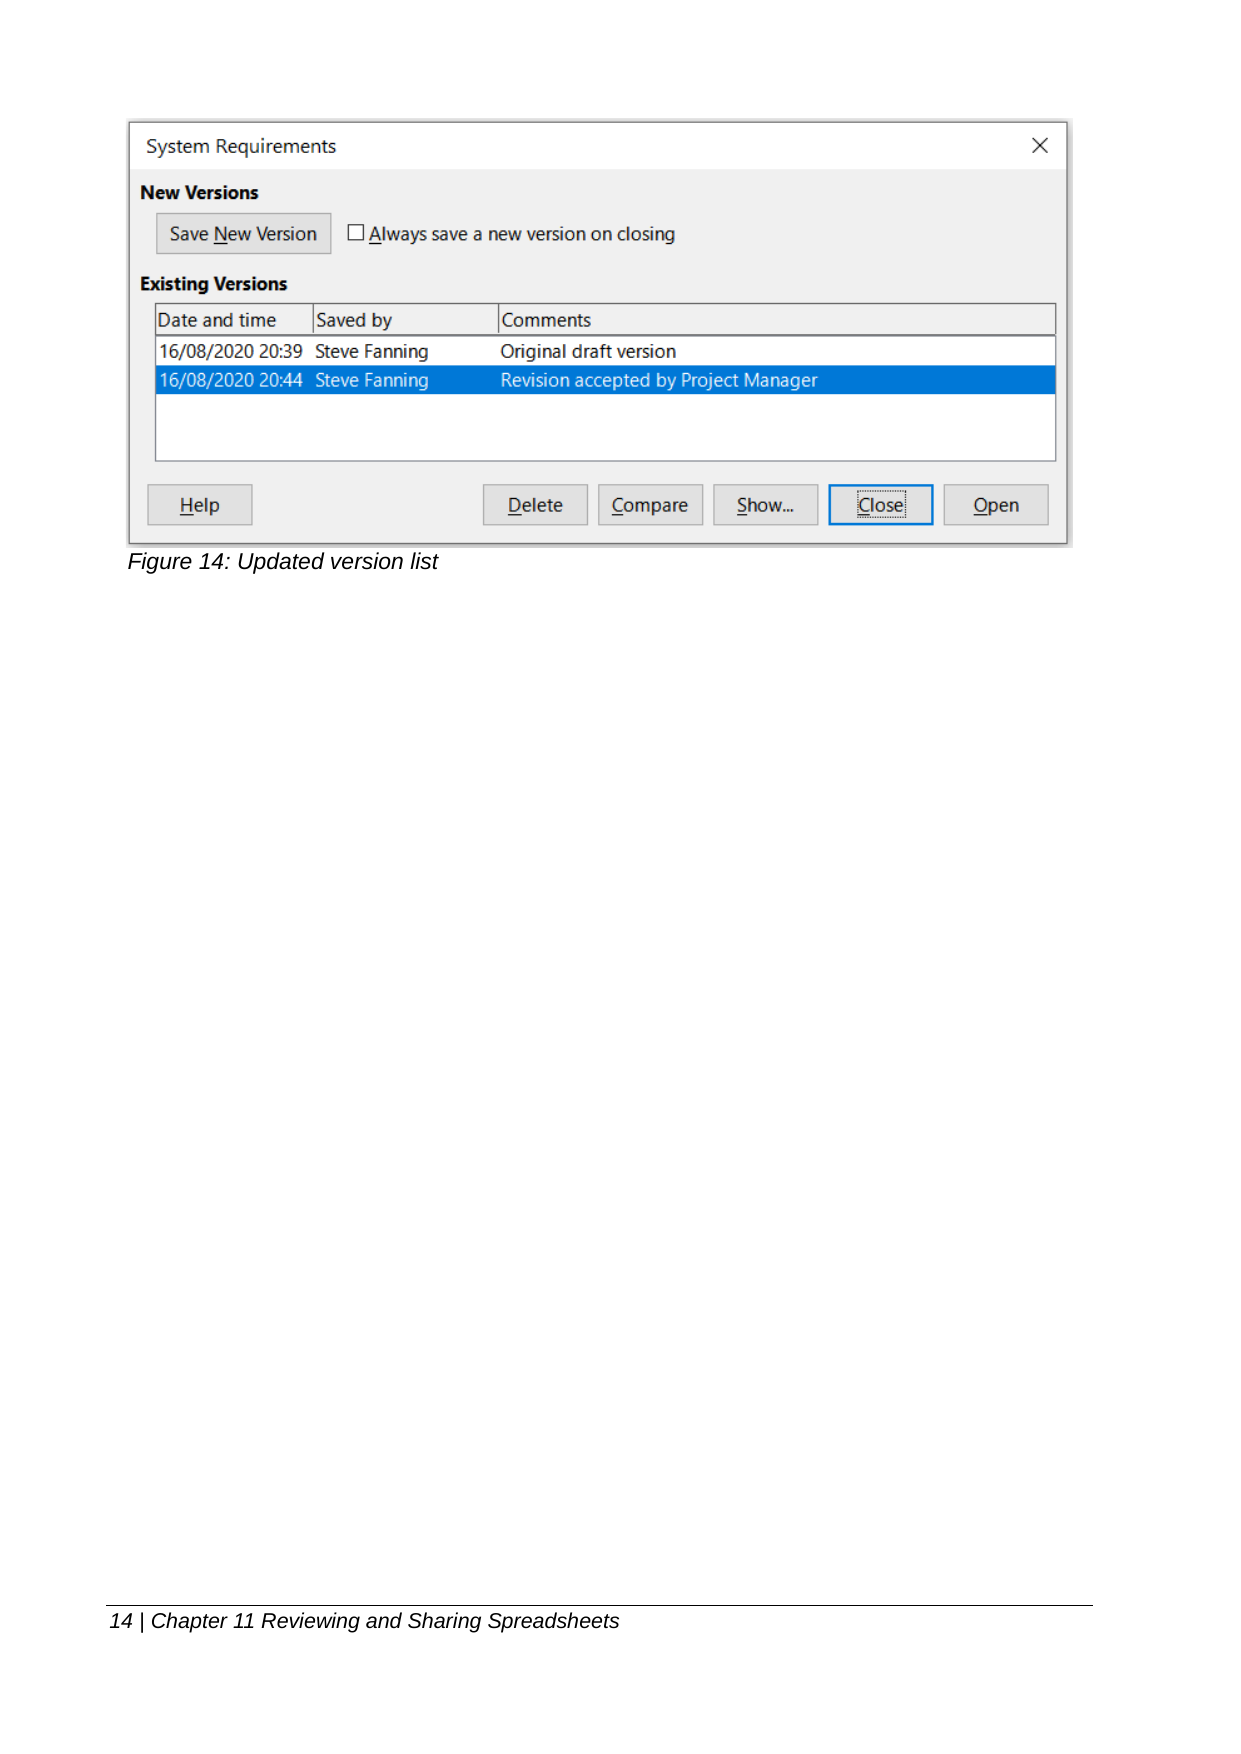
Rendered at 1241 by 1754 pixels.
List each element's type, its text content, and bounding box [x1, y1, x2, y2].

picture [125, 118, 1073, 548]
text Figure 14: Updated version list [127, 548, 1072, 574]
